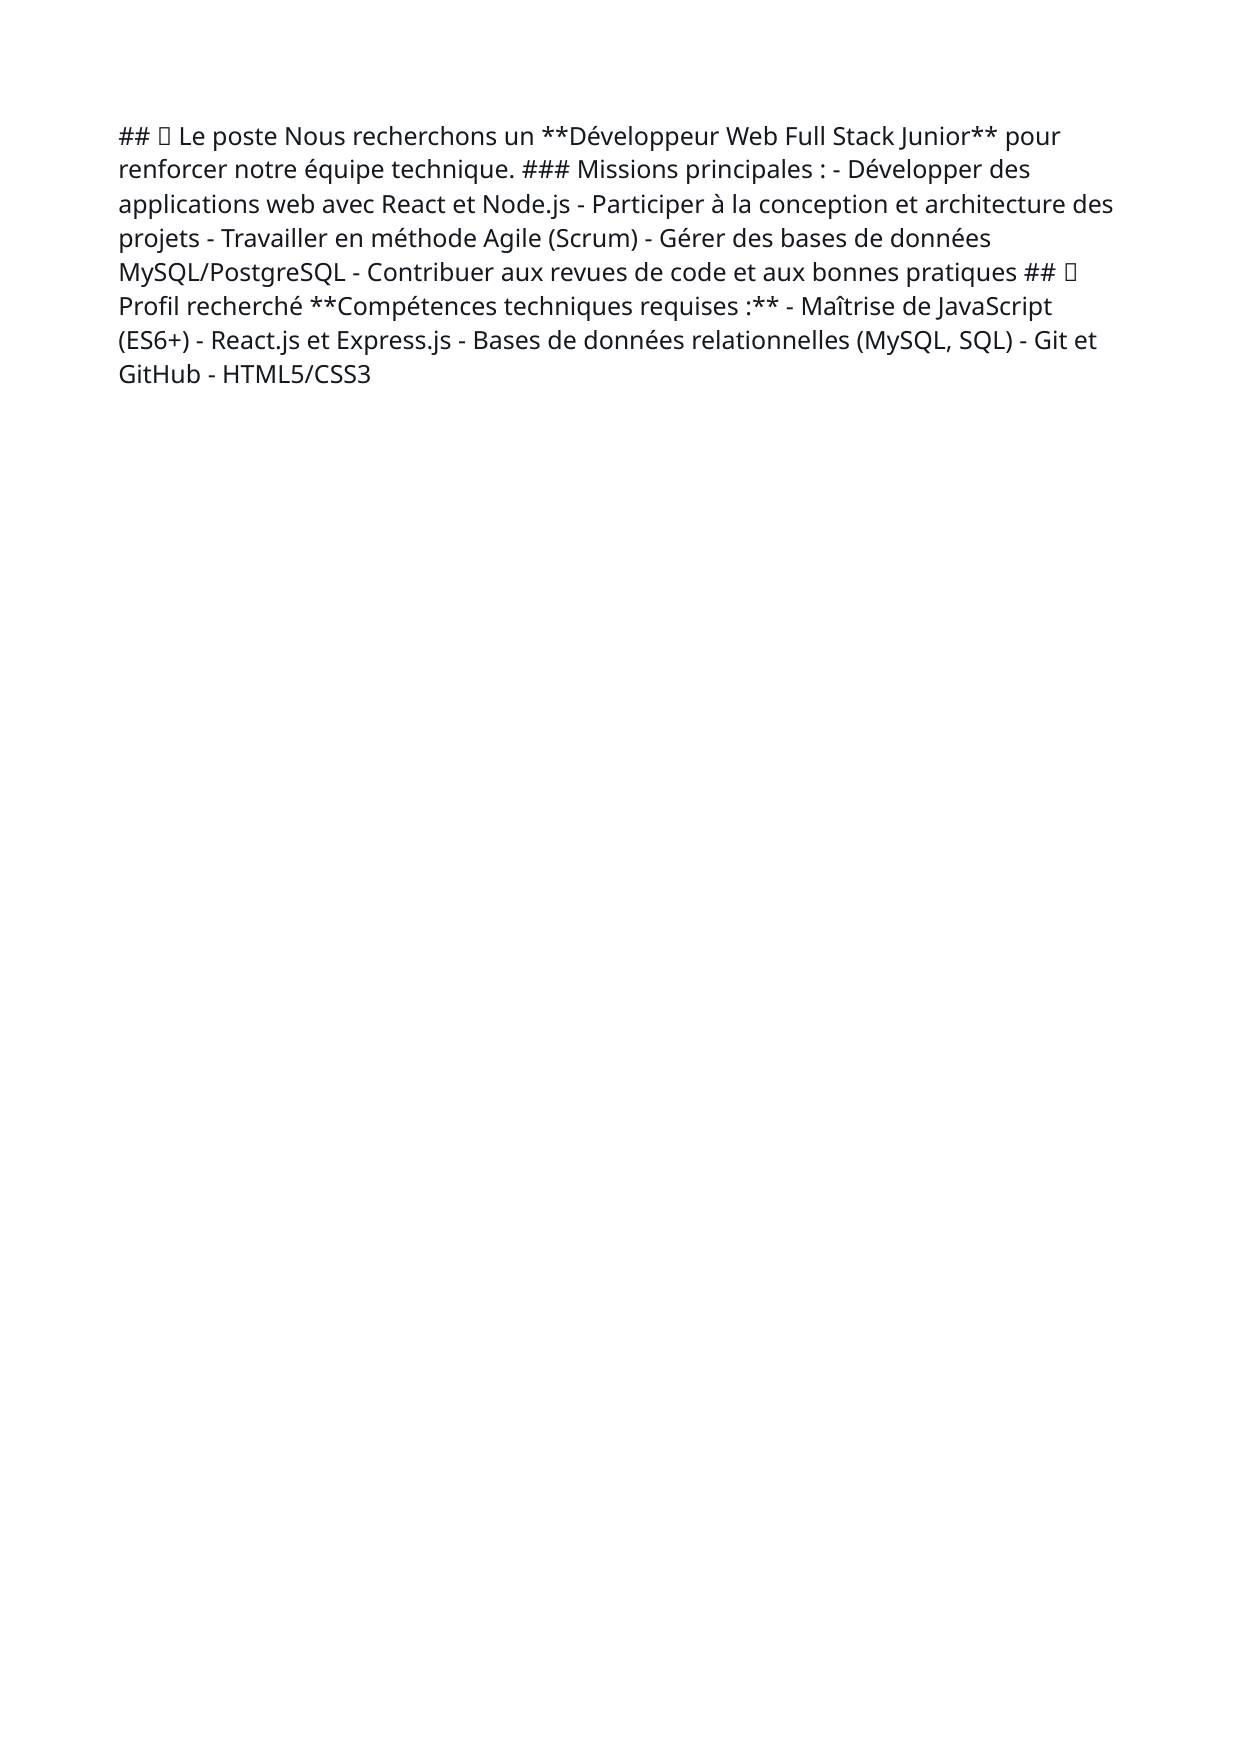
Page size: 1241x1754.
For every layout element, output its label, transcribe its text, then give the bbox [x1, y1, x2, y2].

text ## 💼 Le poste Nous recherchons un **Développeur Web Full Stack Junior** pour renforcer notre équipe technique. ### Missions principales : - Développer des applications web avec React et Node.js - Participer à la conception et architecture des projets - Travailler en méthode Agile (Scrum) - Gérer des bases de données MySQL/PostgreSQL - Contribuer aux revues de code et aux bonnes pratiques ## 🎯 Profil recherché **Compétences techniques requises :** - Maîtrise de JavaScript (ES6+) - React.js et Express.js - Bases de données relationnelles (MySQL, SQL) - Git et GitHub - HTML5/CSS3 [118, 118, 1122, 391]
